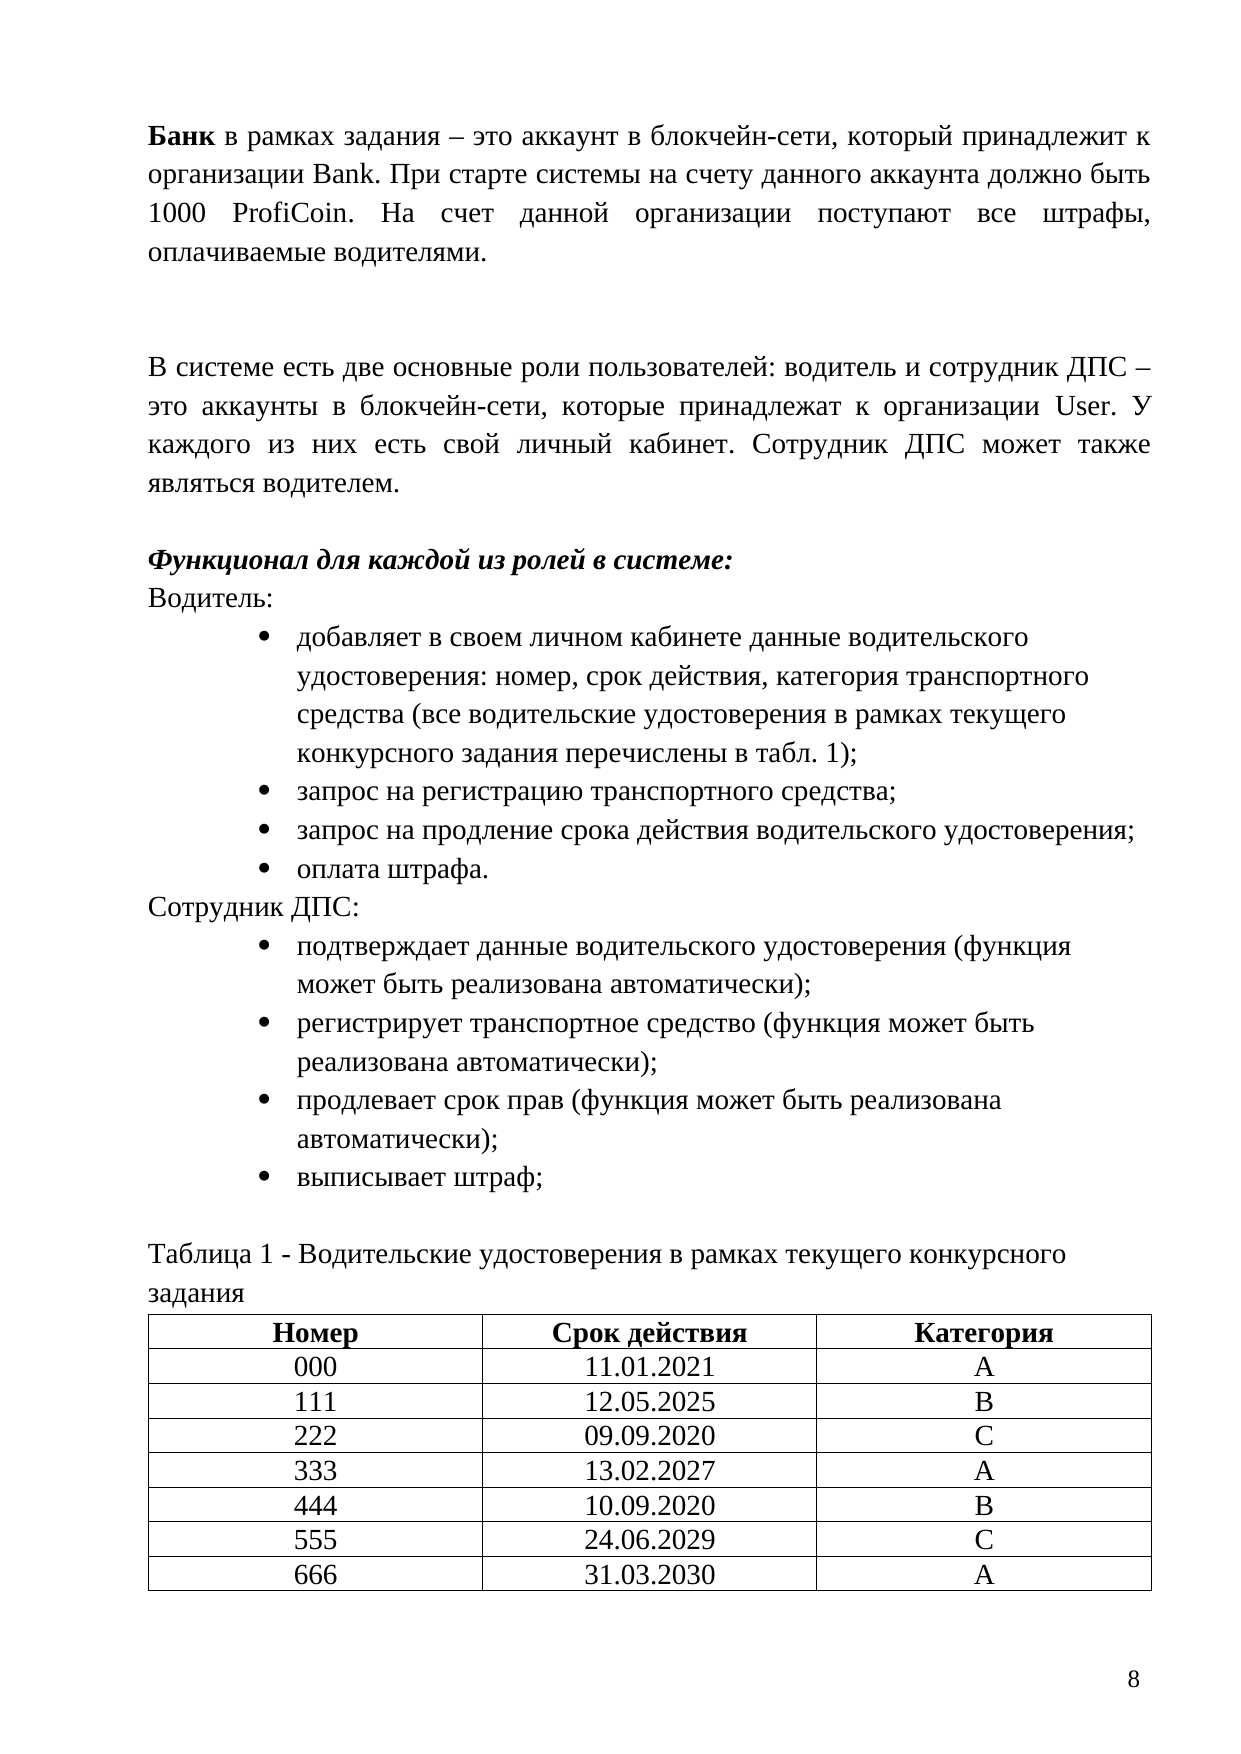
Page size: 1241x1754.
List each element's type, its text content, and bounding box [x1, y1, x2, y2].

table_cell C [817, 1522, 1151, 1556]
table_cell 31.03.2030 [483, 1557, 816, 1590]
text Банк в рамках задания – это аккаунт в блокчейн-сети, который принадлежит к организации Bank. При старте системы на счету данного аккаунта должно быть 1000 ProfiCoin. На счет данной организации поступают все штрафы, оплачиваемые водителями. [148, 118, 1152, 267]
table_cell 333 [149, 1453, 482, 1487]
table_cell 09.09.2020 [483, 1419, 816, 1452]
list оплата штрафа. [259, 851, 1152, 884]
table_cell 000 [149, 1349, 482, 1383]
table_cell B [817, 1384, 1151, 1417]
table_header Номер [149, 1315, 482, 1348]
table_cell 666 [149, 1557, 482, 1590]
table_header Срок действия [483, 1315, 816, 1348]
text Таблица 1 - Водительские удостоверения в рамках текущего конкурсного задания [148, 1237, 1152, 1309]
list добавляет в своем личном кабинете данные водительского удостоверения: номер, срок действия, категория транспортного средства (все водительские удостоверения в рамках текущего конкурсного задания перечислены в табл. 1); [259, 619, 1152, 768]
table_cell 24.06.2029 [483, 1522, 816, 1556]
list продлевает срок прав (функция может быть реализована автоматически); [259, 1082, 1152, 1154]
table_header Категория [817, 1315, 1151, 1348]
table_cell 12.05.2025 [483, 1384, 816, 1417]
list регистрирует транспортное средство (функция может быть реализована автоматически); [259, 1005, 1152, 1077]
list выписывает штраф; [259, 1159, 1152, 1193]
table_cell 13.02.2027 [483, 1453, 816, 1487]
table_cell C [817, 1419, 1151, 1452]
text В системе есть две основные роли пользователей: водитель и сотрудник ДПС – это аккаунты в блокчейн-сети, которые принадлежат к организации User. У каждого из них есть свой личный кабинет. Сотрудник ДПС может также являться водителем. [148, 349, 1152, 498]
table_cell 444 [149, 1488, 482, 1521]
table_cell A [817, 1349, 1151, 1383]
text Сотрудник ДПС: [148, 889, 1152, 923]
list запрос на продление срока действия водительского удостоверения; [259, 812, 1152, 846]
text Функционал для каждой из ролей в системе: [148, 542, 1152, 576]
table_cell 555 [149, 1522, 482, 1556]
list подтверждает данные водительского удостоверения (функция может быть реализована автоматически); [259, 928, 1152, 1000]
text Водитель: [148, 581, 1152, 614]
table_cell 111 [149, 1384, 482, 1417]
table_cell 222 [149, 1419, 482, 1452]
table_cell B [817, 1488, 1151, 1521]
table_cell 11.01.2021 [483, 1349, 816, 1383]
table_cell A [817, 1557, 1151, 1590]
list запрос на регистрацию транспортного средства; [259, 773, 1152, 807]
table_cell A [817, 1453, 1151, 1487]
table_cell 10.09.2020 [483, 1488, 816, 1521]
